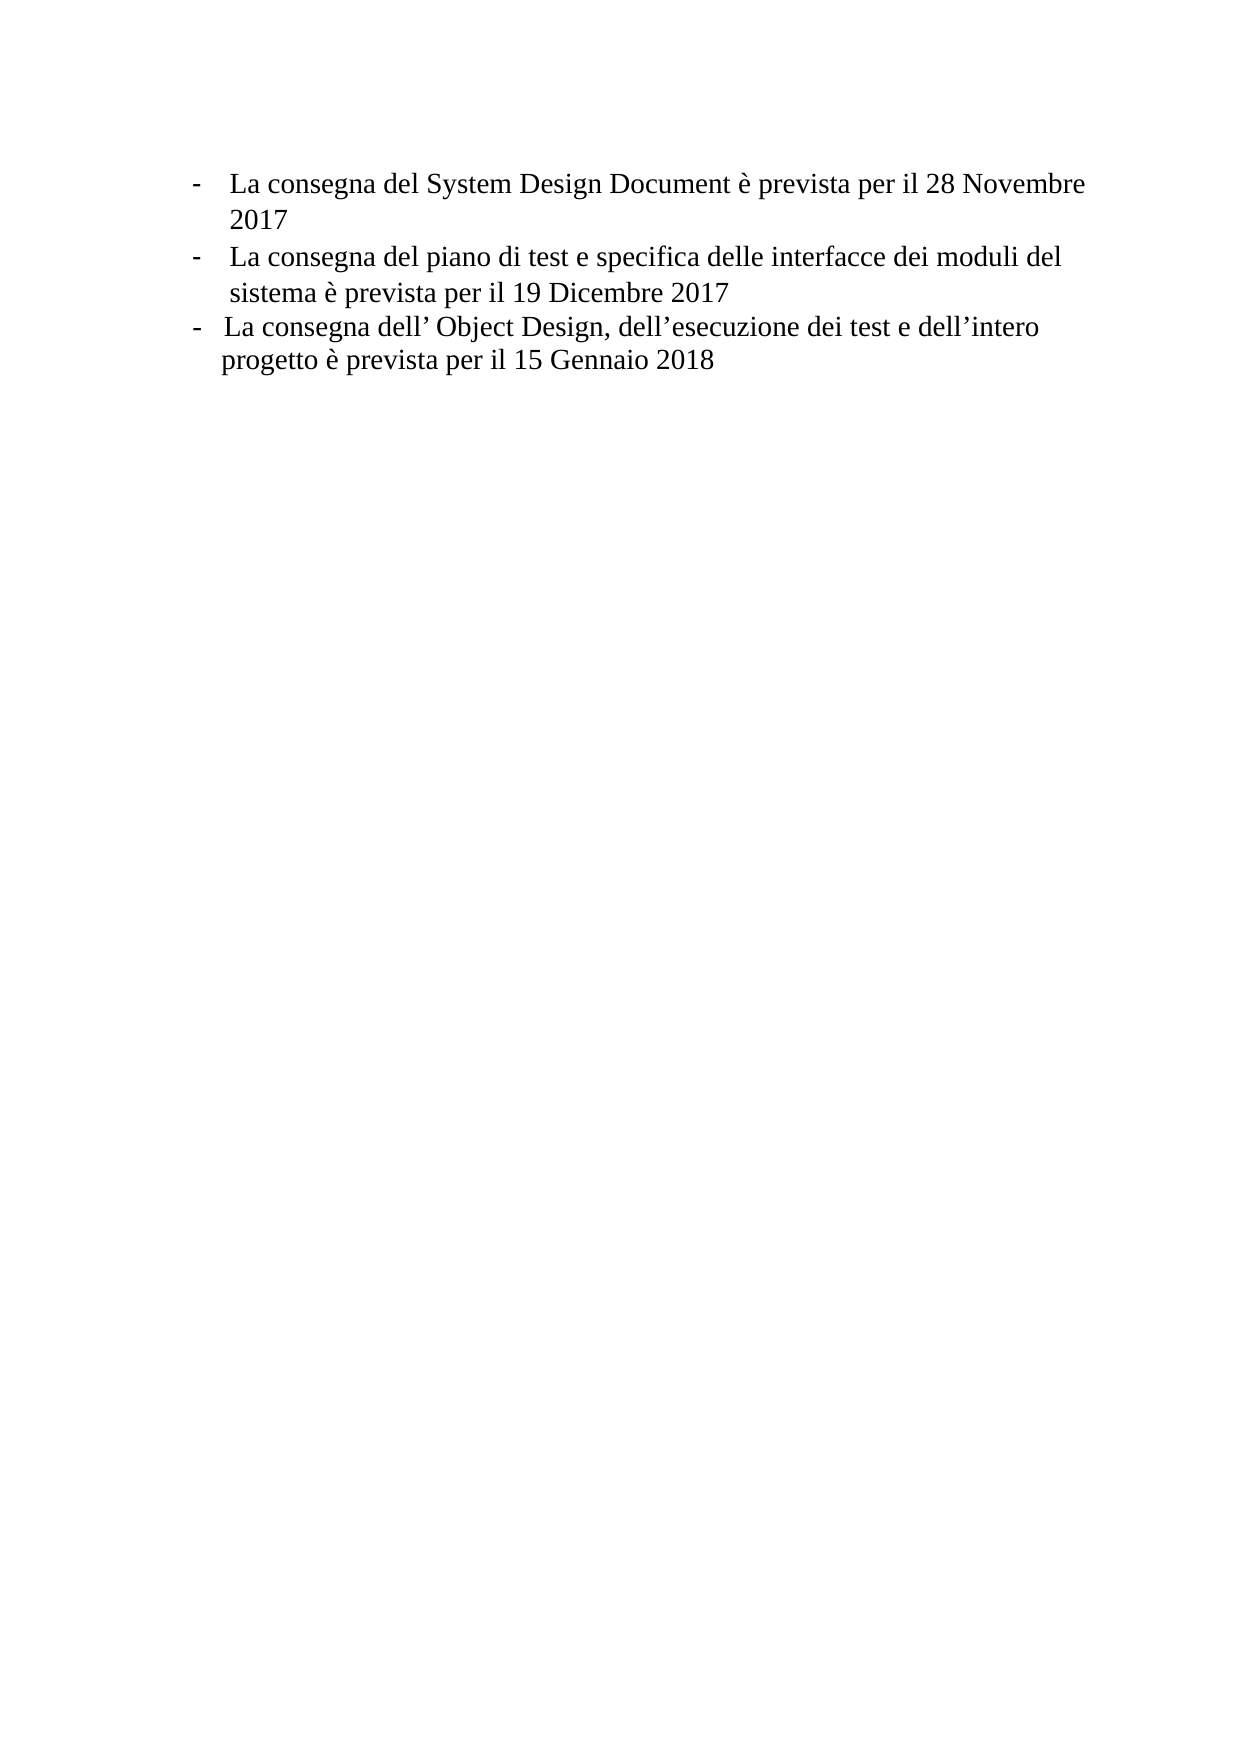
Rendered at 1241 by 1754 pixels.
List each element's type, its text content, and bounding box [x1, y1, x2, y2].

text - La consegna dell’ Object Design, dell’esecuzione dei test e dell’intero progetto è prevista per il 15 Gennaio 2018 [118, 309, 1122, 376]
list La consegna del piano di test e specifica delle interfacce dei moduli del sistema è prevista per il 19 Dicembre 2017 [192, 236, 1122, 309]
list La consegna del System Design Document è prevista per il 28 Novembre 2017 [192, 162, 1122, 236]
